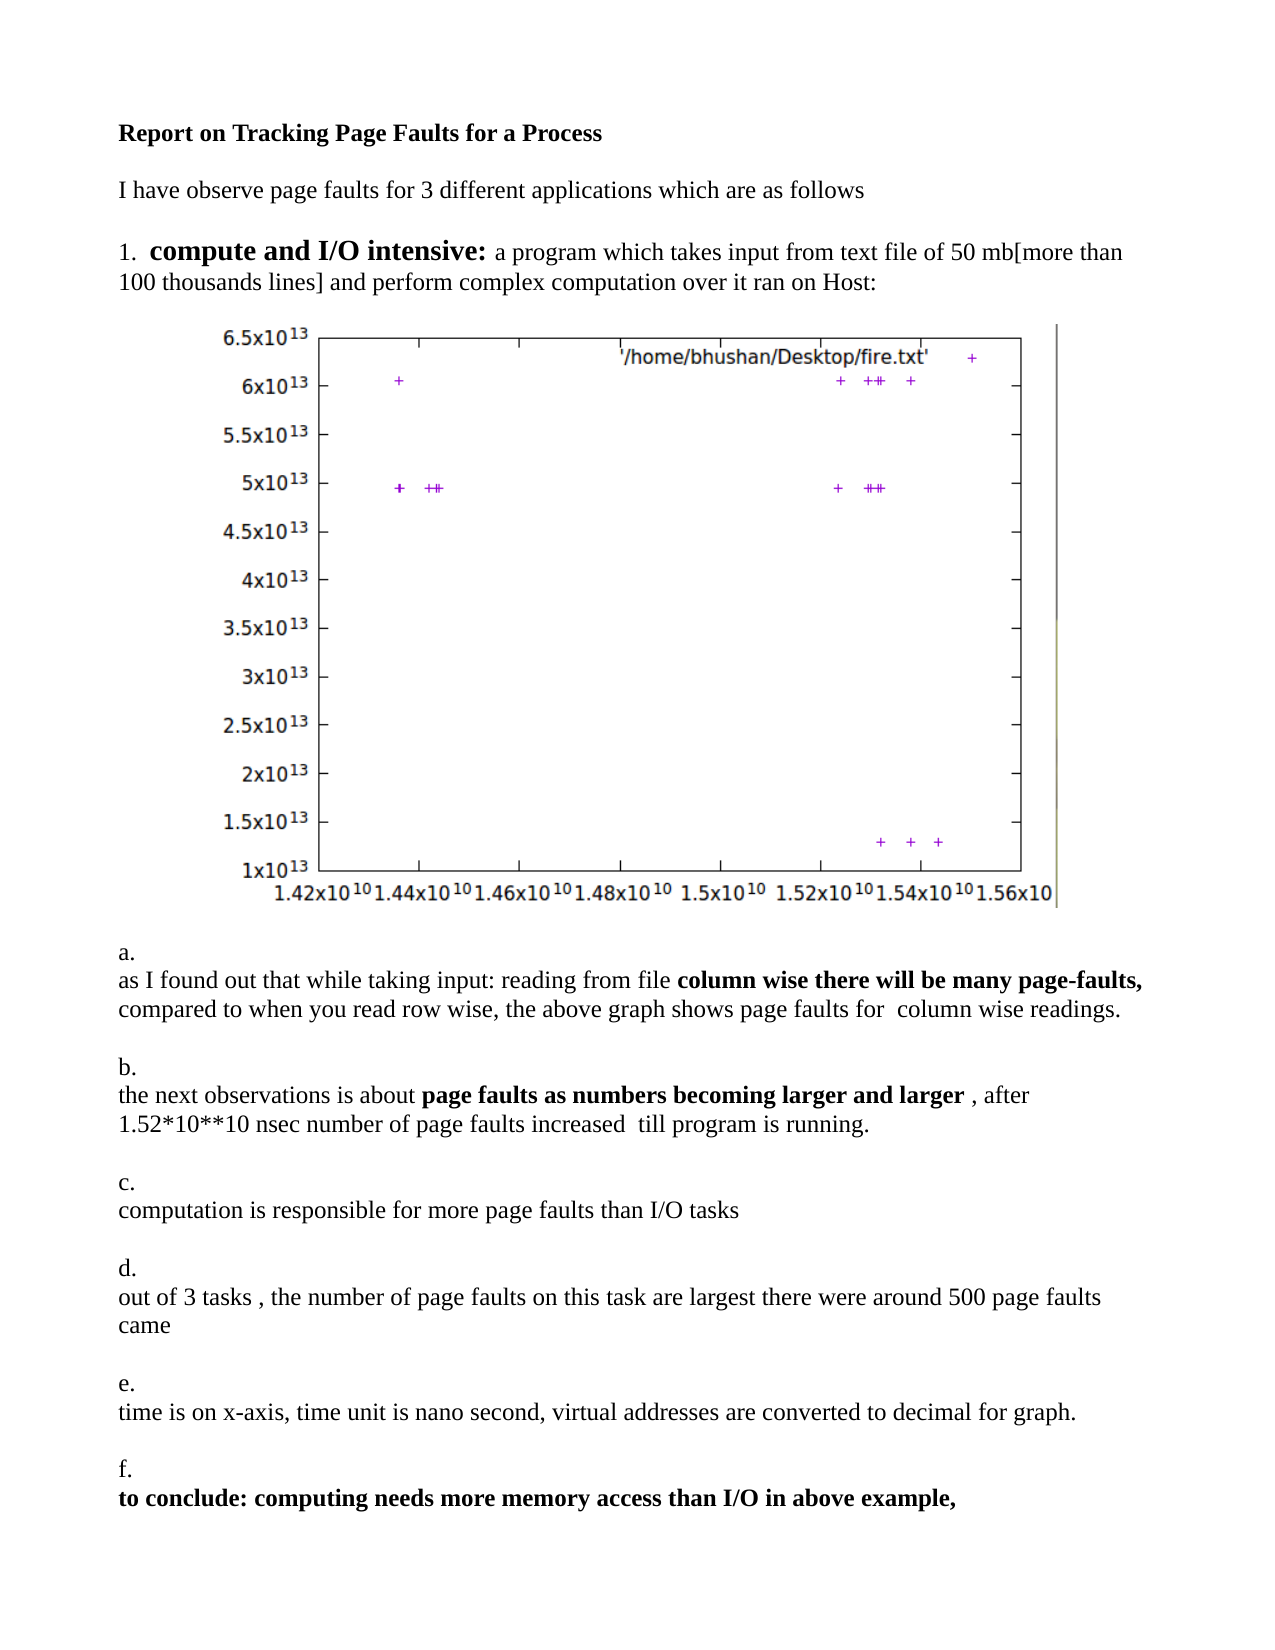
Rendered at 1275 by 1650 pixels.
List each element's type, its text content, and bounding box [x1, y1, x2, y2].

text 1. compute and I/O intensive: a program which takes input from text file of 50 mb[more than 100 thousands lines] and perform complex computation over it ran on Host: [118, 233, 1157, 295]
text out of 3 tasks , the number of page faults on this task are largest there were around 500 page faults came [118, 1282, 1157, 1339]
text I have observe page faults for 3 different applications which are as follows [118, 176, 1157, 204]
text compared to when you read row wise, the above graph shows page faults for column wise readings. [118, 994, 1157, 1023]
text c. [118, 1167, 1157, 1195]
text the next observations is about page faults as numbers becoming larger and larger , after 1.52*10**10 nsec number of page faults increased till program is running. [118, 1080, 1157, 1138]
text computation is responsible for more page faults than I/O tasks [118, 1195, 1157, 1224]
text e. [118, 1368, 1157, 1397]
text a. [118, 937, 1157, 965]
text time is on x-axis, time unit is nano second, virtual addresses are converted to decimal for graph. [118, 1397, 1157, 1425]
picture [217, 324, 1058, 908]
text b. [118, 1052, 1157, 1080]
text Report on Tracking Page Faults for a Process [118, 118, 1157, 147]
text to conclude: computing needs more memory access than I/O in above example, [118, 1483, 1157, 1512]
text d. [118, 1253, 1157, 1282]
text as I found out that while taking input: reading from file column wise there will be many page-faults, [118, 965, 1157, 994]
text f. [118, 1454, 1157, 1483]
